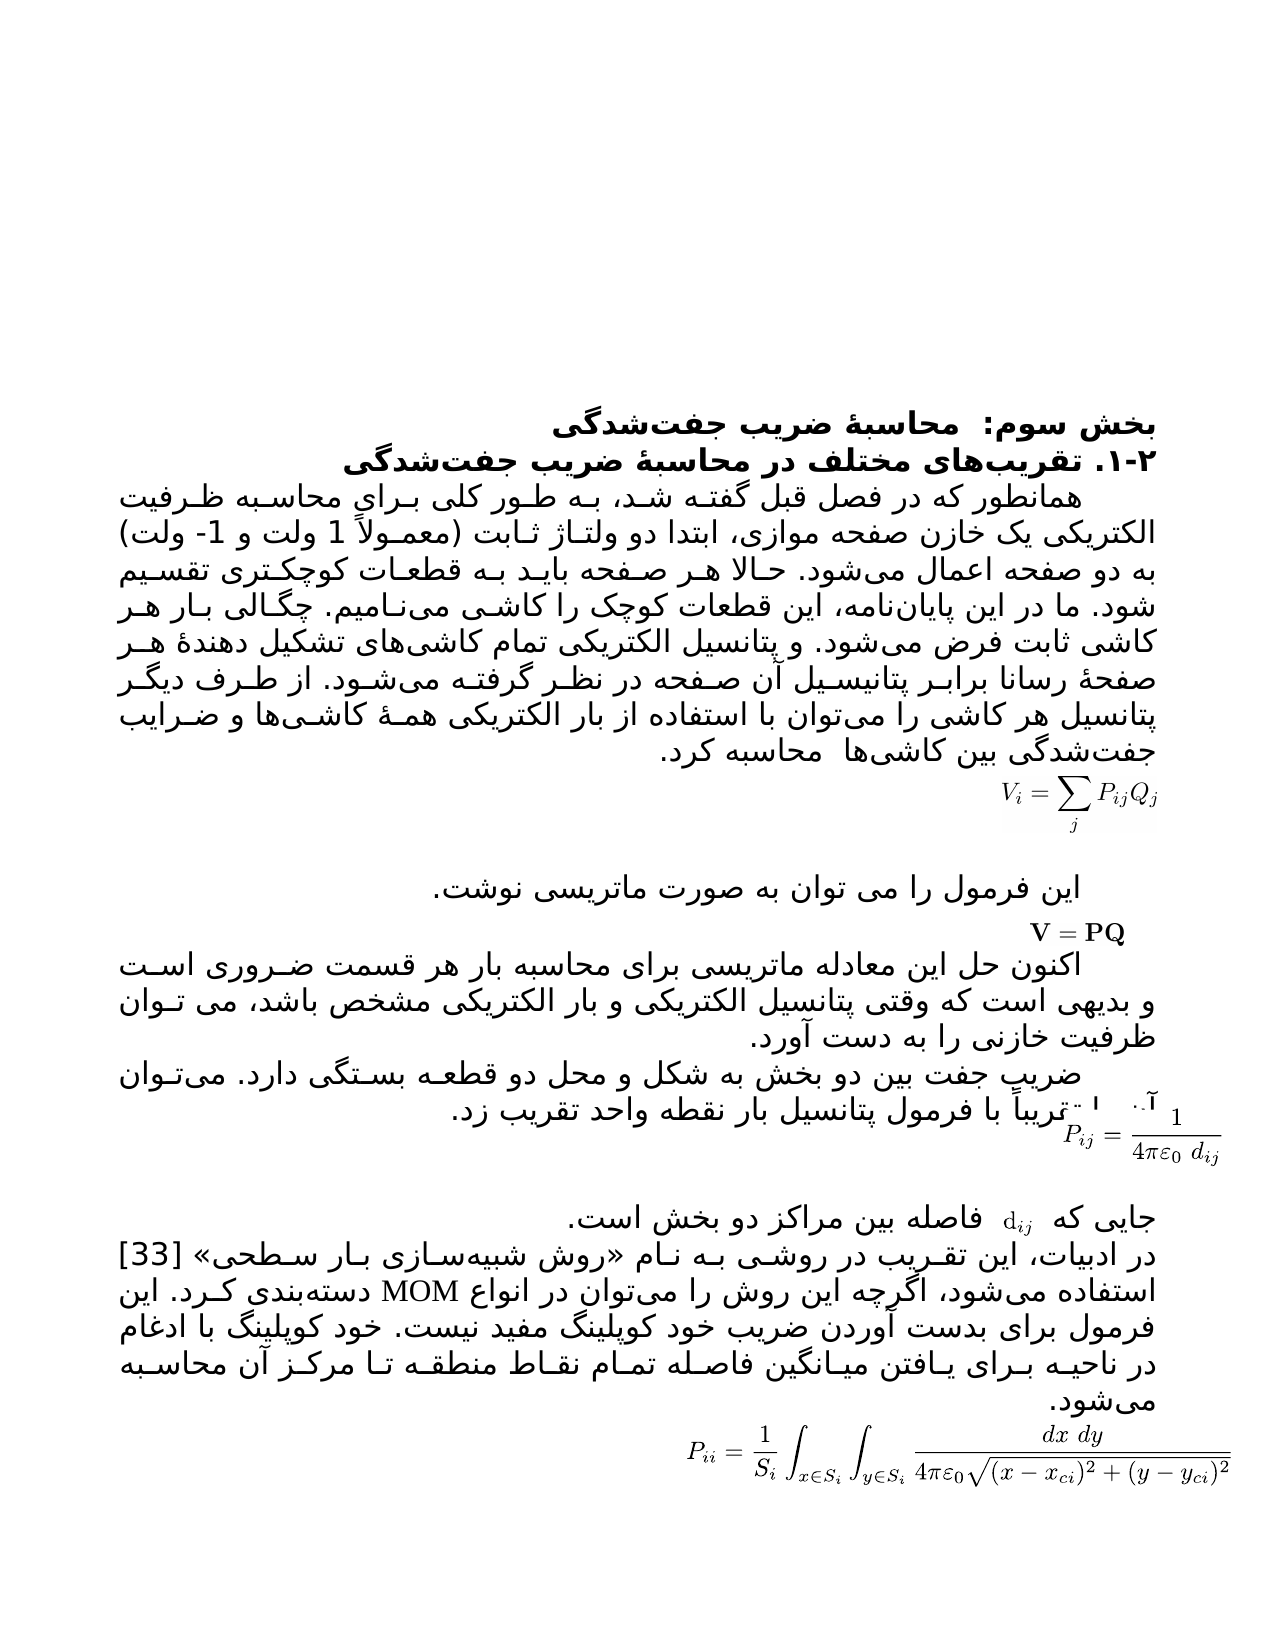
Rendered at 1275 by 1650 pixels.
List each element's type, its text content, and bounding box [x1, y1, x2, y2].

text ضریب جفت بین دو بخش به شکل و محل دو قطعه بستگی دارد. می‌توان آن را تقریباً با فرمول پتانسیل بار نقطه واحد تقریب زد. [118, 1055, 1157, 1128]
picture [1002, 776, 1157, 833]
text این فرمول را می توان به صورت ماتریسی نوشت. [118, 869, 1157, 905]
picture [1030, 923, 1124, 946]
text همانطور که در فصل قبل گفته شد، به طور کلی برای محاسبه ظرفیت الکتریکی یک خازن صفحه موازی، ابتدا دو ولتاژ ثابت (معمولاً 1 ولت و 1- ولت) به دو صفحه اعمال می‌شود. حالا هر صفحه باید به قطعات کوچکتری تقسیم شود. ما در این پایان‌نامه، این قطعات کوچک را کاشی می‌نامیم. چگالی بار هر کاشی ثابت فرض می‌شود. و پتانسیل الکتریکی تمام کاشی‌های تشکیل دهندهٔ هر صفحهٔ رسانا برابر پتانیسیل آن صفحه در نظر گرفته می‌شود. از طرف دیگر پتانسیل هر کاشی را می‌توان با استفاده از بار الکتریکی همهٔ کاشی‌ها و ضرایب جفت‌شدگی بین کاشی‌ها محاسبه کرد. [118, 478, 1157, 769]
text جایی که فاصله بین مراکز دو بخش است. [118, 1199, 1157, 1236]
text بخش سوم: محاسبهٔ ضریب جفت‌شدگی [118, 406, 1157, 442]
text ۱-۲. تقریب‌های مختلف در محاسبهٔ ضریب جفت‌شدگی [118, 442, 1157, 478]
text اکنون حل این معادله ماتریسی برای محاسبه بار هر قسمت ضروری است و بدیهی است که وقتی پتانسیل الکتریکی و بار الکتریکی مشخص باشد، می توان ظرفیت خازنی را به دست آورد. [118, 905, 1157, 1055]
text در ادبیات، این تقریب در روشی به نام «روش شبیه‌سازی بار سطحی» [33] استفاده می‌شود، اگرچه این روش را می‌توان در انواع MOM دسته‌بندی کرد. این فرمول برای بدست آوردن ضریب خود کوپلینگ مفید نیست. خود کوپلینگ با ادغام در ناحیه برای یافتن میانگین فاصله تمام نقاط منطقه تا مرکز آن محاسبه می‌شود. [118, 1236, 1157, 1418]
